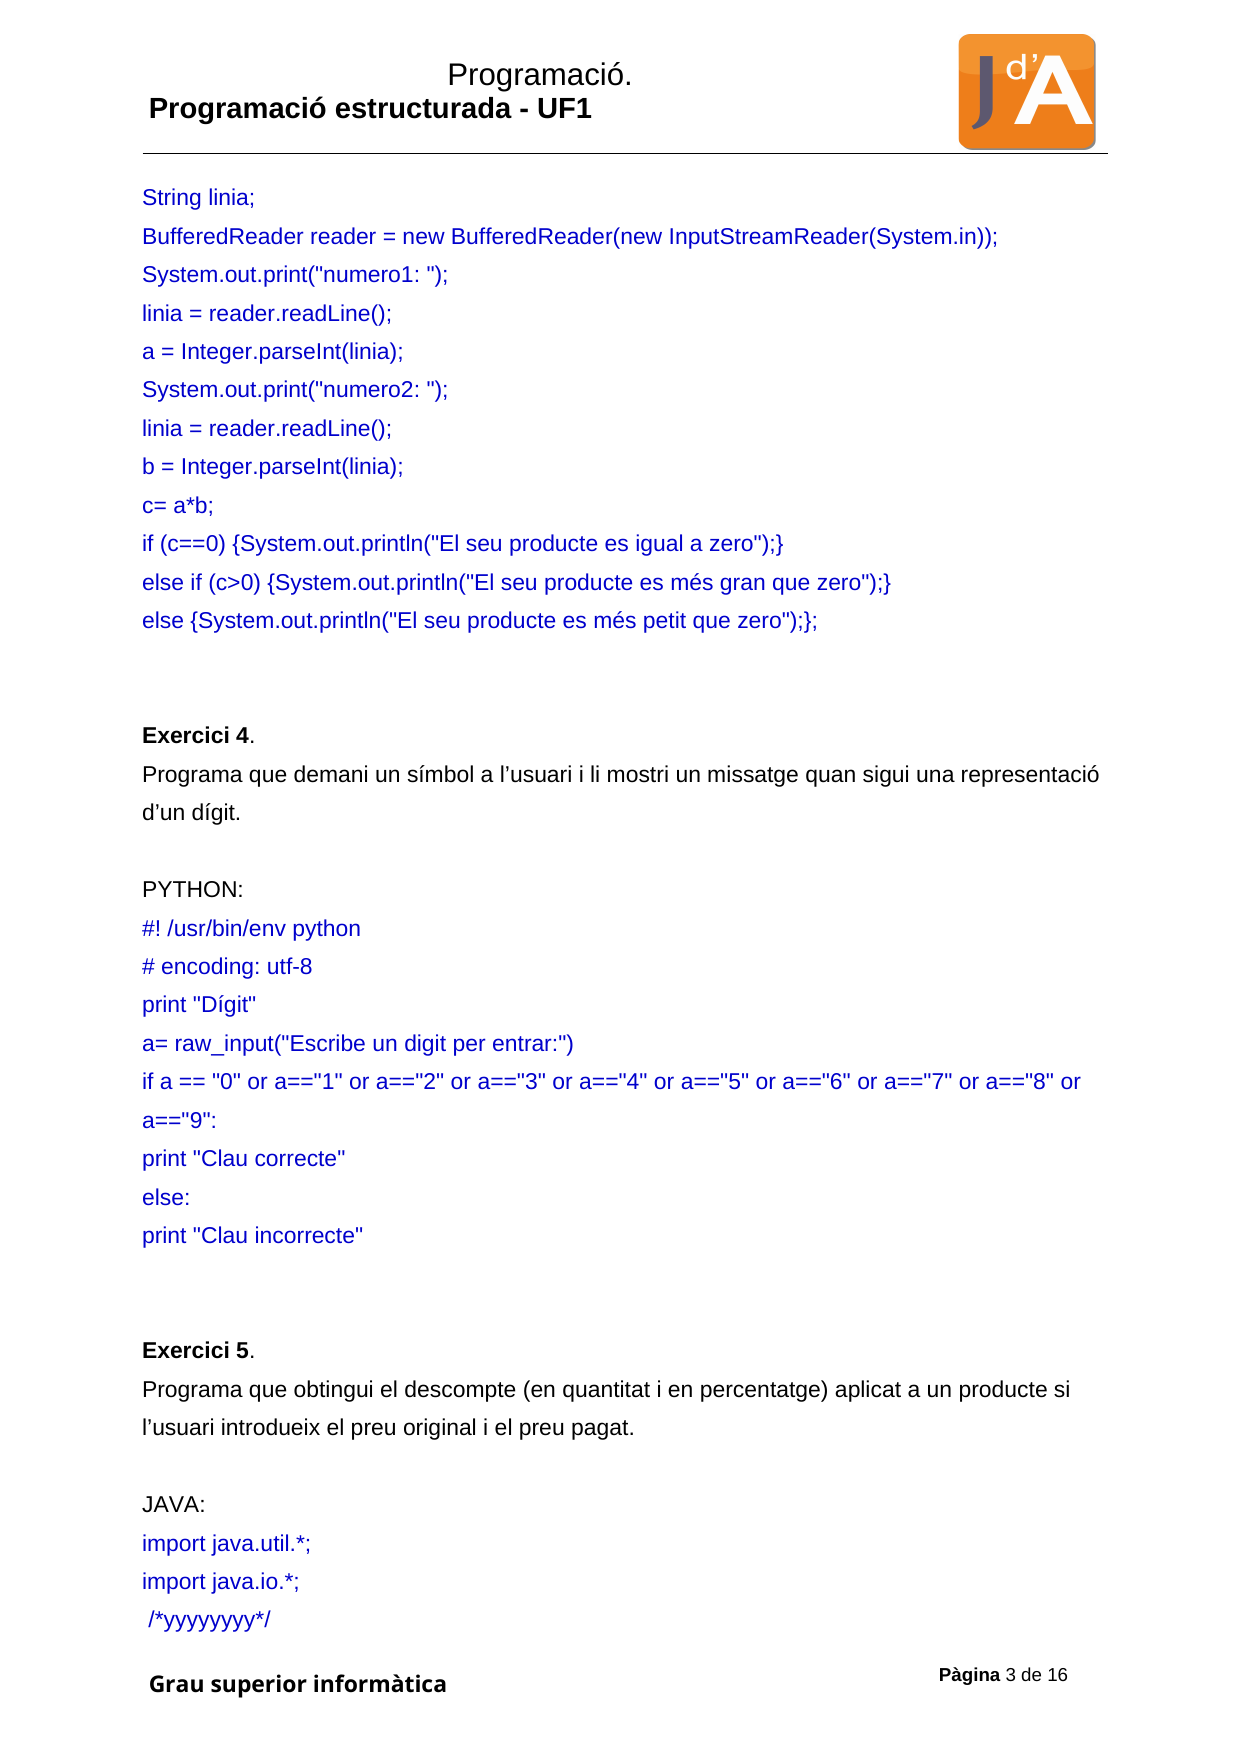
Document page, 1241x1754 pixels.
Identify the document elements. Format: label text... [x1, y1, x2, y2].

text Exercici 4. [142, 723, 1107, 749]
text else if (c>0) {System.out.println("El seu producte es més gran que zero");} [142, 569, 1107, 595]
text Programa que obtingui el descompte (en quantitat i en percentatge) aplicat a un producte si l’usuari introdueix el preu original i el preu pagat. [142, 1377, 1107, 1441]
text PYTHON: [142, 877, 1107, 902]
text JAVA: [142, 1492, 1107, 1517]
text if a == "0" or a=="1" or a=="2" or a=="3" or a=="4" or a=="5" or a=="6" or a=="7" or a=="8" or a=="9": [142, 1069, 1107, 1133]
picture [958, 34, 1096, 150]
text a = Integer.parseInt(linia); [142, 339, 1107, 364]
text System.out.print("numero2: "); [142, 377, 1107, 403]
text else {System.out.println("El seu producte es més petit que zero");}; [142, 608, 1107, 633]
text String linia; [142, 185, 1107, 211]
text /*yyyyyyyy*/ [142, 1607, 1107, 1633]
text c= a*b; [142, 492, 1107, 518]
text import java.io.*; [142, 1569, 1107, 1594]
text # encoding: utf-8 [142, 954, 1107, 979]
text print "Dígit" [142, 992, 1107, 1018]
text b = Integer.parseInt(linia); [142, 454, 1107, 480]
text print "Clau incorrecte" [142, 1223, 1107, 1248]
text #! /usr/bin/env python [142, 915, 1107, 941]
text import java.util.*; [142, 1530, 1107, 1556]
text print "Clau correcte" [142, 1146, 1107, 1172]
text linia = reader.readLine(); [142, 416, 1107, 441]
text linia = reader.readLine(); [142, 300, 1107, 326]
text Programa que demani un símbol a l’usuari i li mostri un missatge quan sigui una representació d’un dígit. [142, 762, 1107, 826]
text BufferedReader reader = new BufferedReader(new InputStreamReader(System.in)); [142, 223, 1107, 249]
text a= raw_input("Escribe un digit per entrar:") [142, 1031, 1107, 1056]
text Exercici 5. [142, 1338, 1107, 1364]
text if (c==0) {System.out.println("El seu producte es igual a zero");} [142, 531, 1107, 557]
text System.out.print("numero1: "); [142, 262, 1107, 287]
text else: [142, 1184, 1107, 1210]
